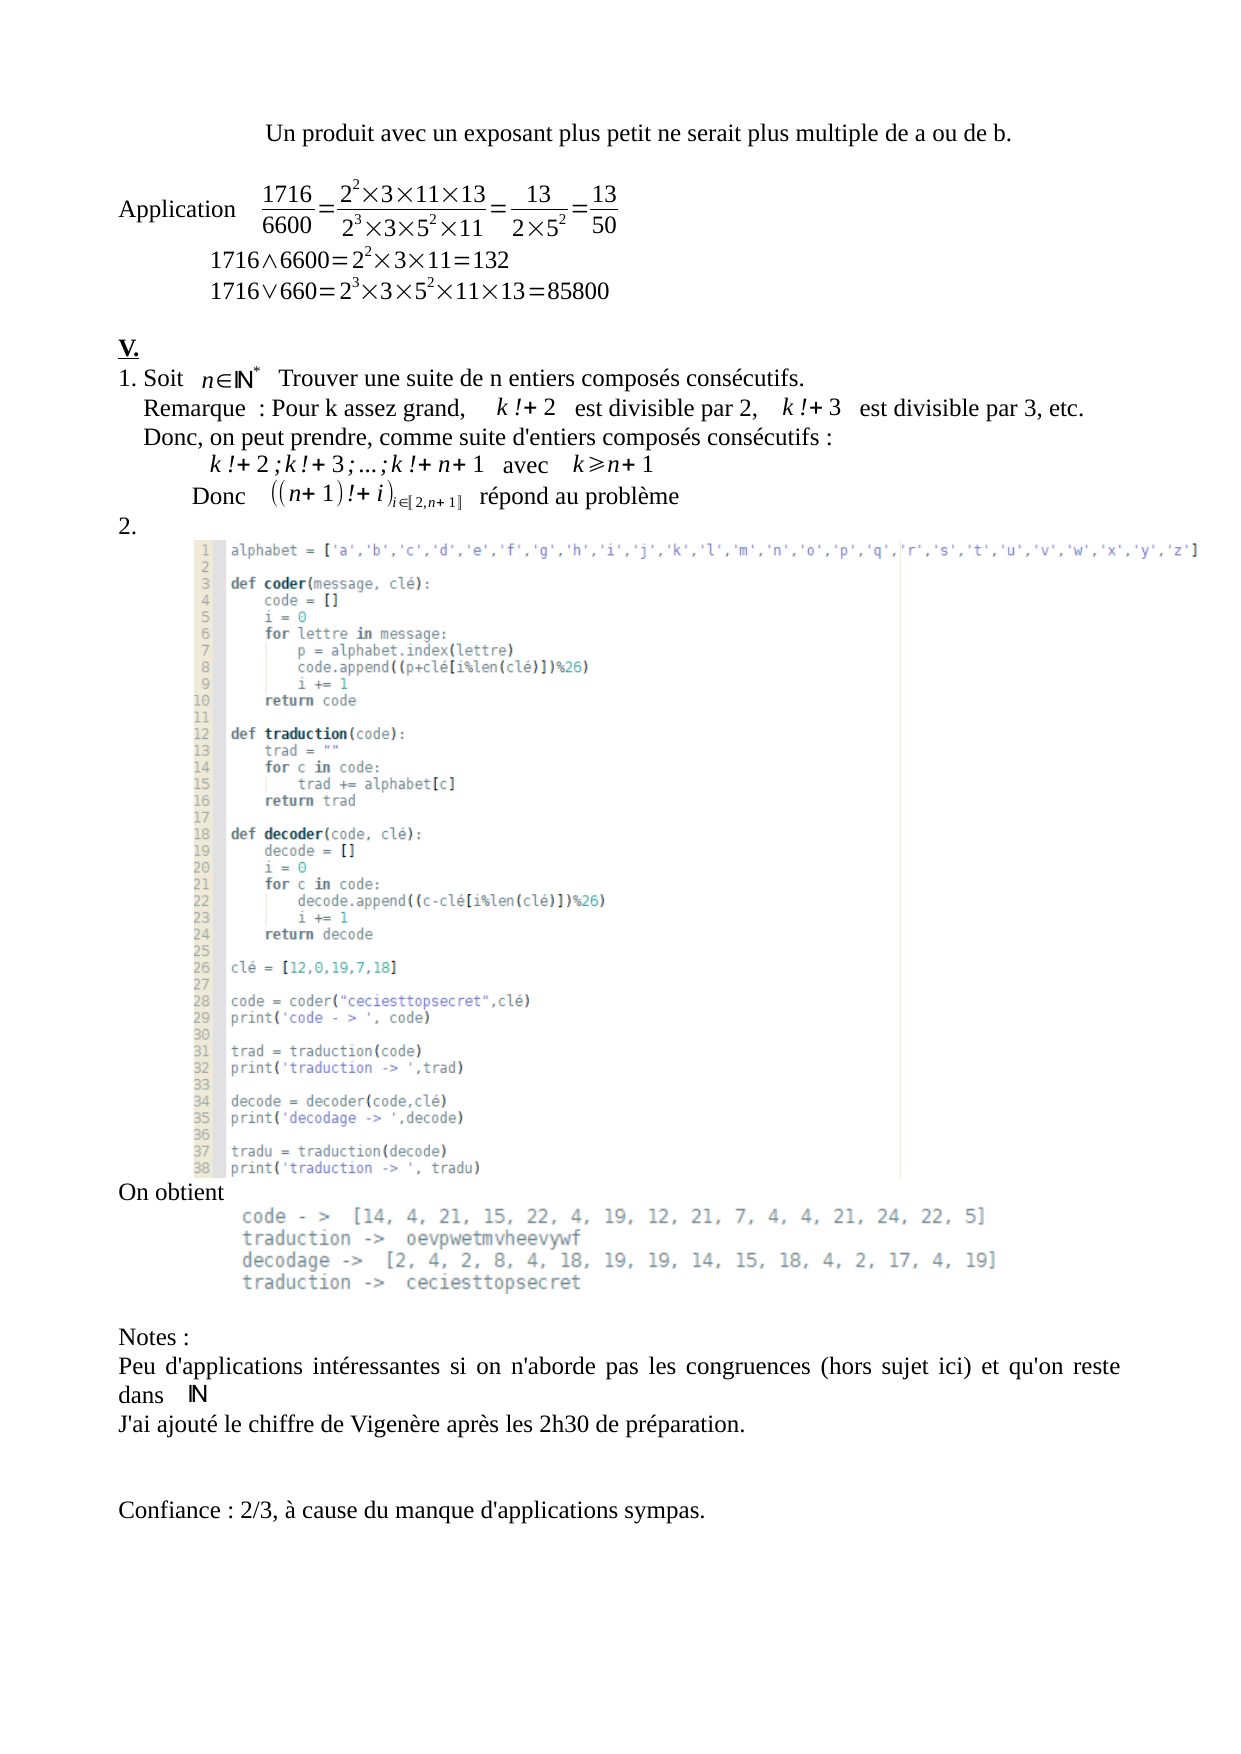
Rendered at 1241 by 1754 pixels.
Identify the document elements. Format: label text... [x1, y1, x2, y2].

text V. [118, 333, 1122, 362]
text Notes : [118, 1322, 1122, 1351]
text Donc, on peut prendre, comme suite d'entiers composés consécutifs : [118, 422, 1122, 451]
text Donc répond au problème [118, 479, 1122, 511]
text J'ai ajouté le chiffre de Vigenère après les 2h30 de préparation. [118, 1409, 1122, 1437]
text Confiance : 2/3, à cause du manque d'applications sympas. [118, 1495, 1122, 1524]
text Remarque : Pour k assez grand, est divisible par 2, est divisible par 3, etc. [118, 393, 1122, 422]
text 1. SoitTrouver une suite de n entiers composés consécutifs. [118, 362, 1122, 393]
text Application [118, 176, 1122, 242]
text On obtient [118, 540, 1122, 1206]
picture [194, 540, 1198, 1178]
text Un produit avec un exposant plus petit ne serait plus multiple de a ou de b. [118, 118, 1122, 147]
text Peu d'applications intéressantes si on n'aborde pas les congruences (hors sujet ici) et qu'on reste dans [118, 1351, 1122, 1409]
text avec [118, 451, 1122, 479]
text 2. [118, 511, 1122, 540]
picture [239, 1206, 1001, 1294]
